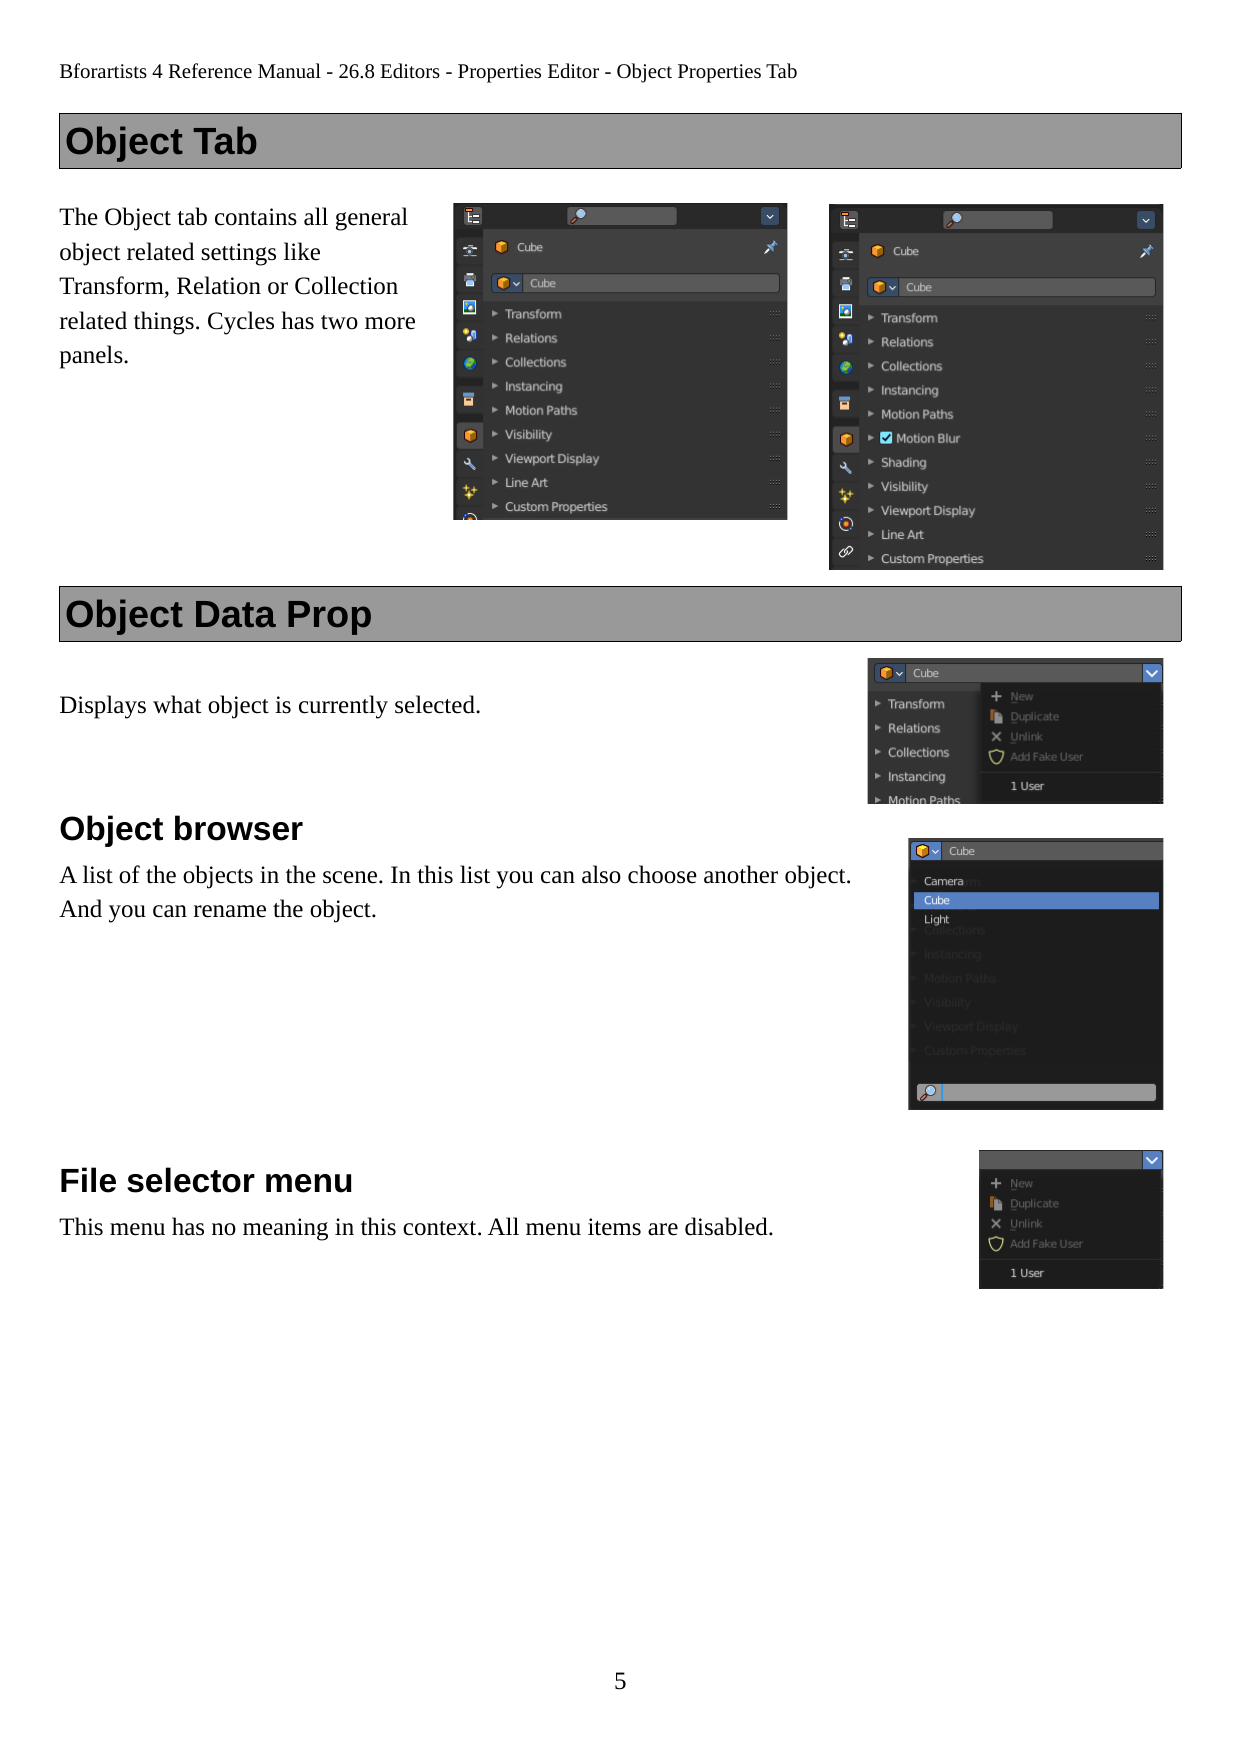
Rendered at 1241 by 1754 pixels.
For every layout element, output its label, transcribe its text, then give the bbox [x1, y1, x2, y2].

subtitle File selector menu [59, 1161, 979, 1199]
text A list of the objects in the scene. In this list you can also choose another object. And you can rename the object. [59, 860, 908, 923]
picture [867, 658, 1164, 804]
text The Object tab contains all general object related settings like Transform, Relation or Collection related things. Cycles has two more panels. [59, 202, 1181, 369]
subtitle Object browser [59, 809, 1181, 848]
picture [979, 1150, 1164, 1289]
picture [453, 203, 788, 520]
picture [908, 838, 1164, 1110]
text This menu has no meaning in this context. All menu items are disabled. [59, 1212, 979, 1241]
picture [829, 204, 1164, 570]
table_header Object Data Prop [60, 587, 1181, 641]
subtitle [1164, 1161, 1181, 1199]
text Displays what object is currently selected. [59, 690, 867, 719]
table_header Object Tab [60, 114, 1181, 168]
